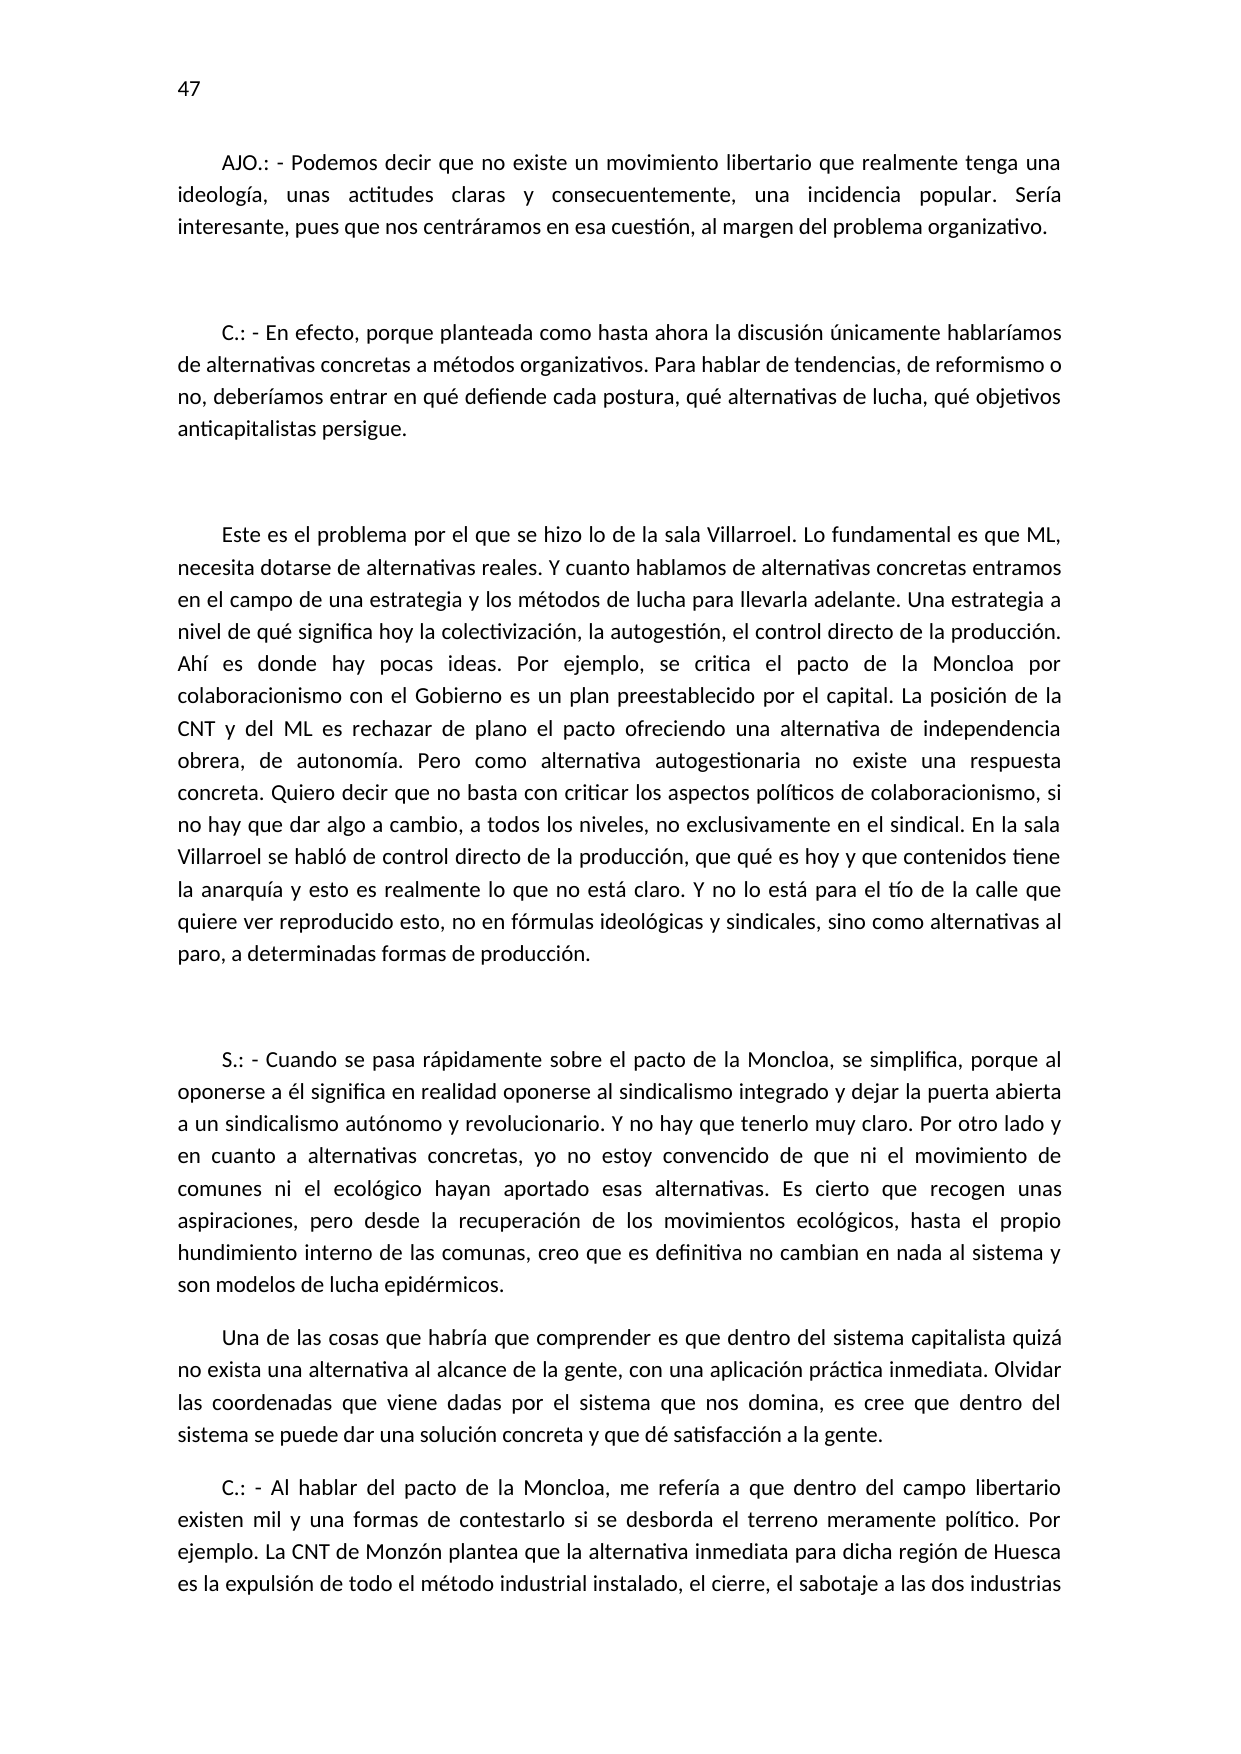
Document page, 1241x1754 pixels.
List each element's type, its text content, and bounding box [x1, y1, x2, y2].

text AJO.: - Podemos decir que no existe un movimiento libertario que realmente tenga una ideología, unas actitudes claras y consecuentemente, una incidencia popular. Sería interesante, pues que nos centráramos en esa cuestión, al margen del problema organizativo. [177, 148, 1063, 240]
text C.: - En efecto, porque planteada como hasta ahora la discusión únicamente hablaríamos de alternativas concretas a métodos organizativos. Para hablar de tendencias, de reformismo o no, deberíamos entrar en qué defiende cada postura, qué alternativas de lucha, qué objetivos anticapitalistas persigue. [177, 318, 1063, 443]
text Una de las cosas que habría que comprender es que dentro del sistema capitalista quizá no exista una alternativa al alcance de la gente, con una aplicación práctica inmediata. Olvidar las coordenadas que viene dadas por el sistema que nos domina, es cree que dentro del sistema se puede dar una solución concreta y que dé satisfacción a la gente. [177, 1323, 1063, 1448]
text S.: - Cuando se pasa rápidamente sobre el pacto de la Moncloa, se simplifica, porque al oponerse a él significa en realidad oponerse al sindicalismo integrado y dejar la puerta abierta a un sindicalismo autónomo y revolucionario. Y no hay que tenerlo muy claro. Por otro lado y en cuanto a alternativas concretas, yo no estoy convencido de que ni el movimiento de comunes ni el ecológico hayan aportado esas alternativas. Es cierto que recogen unas aspiraciones, pero desde la recuperación de los movimientos ecológicos, hasta el propio hundimiento interno de las comunas, creo que es definitiva no cambian en nada al sistema y son modelos de lucha epidérmicos. [177, 1045, 1063, 1298]
text C.: - Al hablar del pacto de la Moncloa, me refería a que dentro del campo libertario existen mil y una formas de contestarlo si se desborda el terreno meramente político. Por ejemplo. La CNT de Monzón plantea que la alternativa inmediata para dicha región de Huesca es la expulsión de todo el método industrial instalado, el cierre, el sabotaje a las dos industrias [177, 1473, 1063, 1598]
text Este es el problema por el que se hizo lo de la sala Villarroel. Lo fundamental es que ML, necesita dotarse de alternativas reales. Y cuanto hablamos de alternativas concretas entramos en el campo de una estrategia y los métodos de lucha para llevarla adelante. Una estrategia a nivel de qué significa hoy la colectivización, la autogestión, el control directo de la producción. Ahí es donde hay pocas ideas. Por ejemplo, se critica el pacto de la Moncloa por colaboracionismo con el Gobierno es un plan preestablecido por el capital. La posición de la CNT y del ML es rechazar de plano el pacto ofreciendo una alternativa de independencia obrera, de autonomía. Pero como alternativa autogestionaria no existe una respuesta concreta. Quiero decir que no basta con criticar los aspectos políticos de colaboracionismo, si no hay que dar algo a cambio, a todos los niveles, no exclusivamente en el sindical. En la sala Villarroel se habló de control directo de la producción, que qué es hoy y que contenidos tiene la anarquía y esto es realmente lo que no está claro. Y no lo está para el tío de la calle que quiere ver reproducido esto, no en fórmulas ideológicas y sindicales, sino como alternativas al paro, a determinadas formas de producción. [177, 521, 1063, 967]
